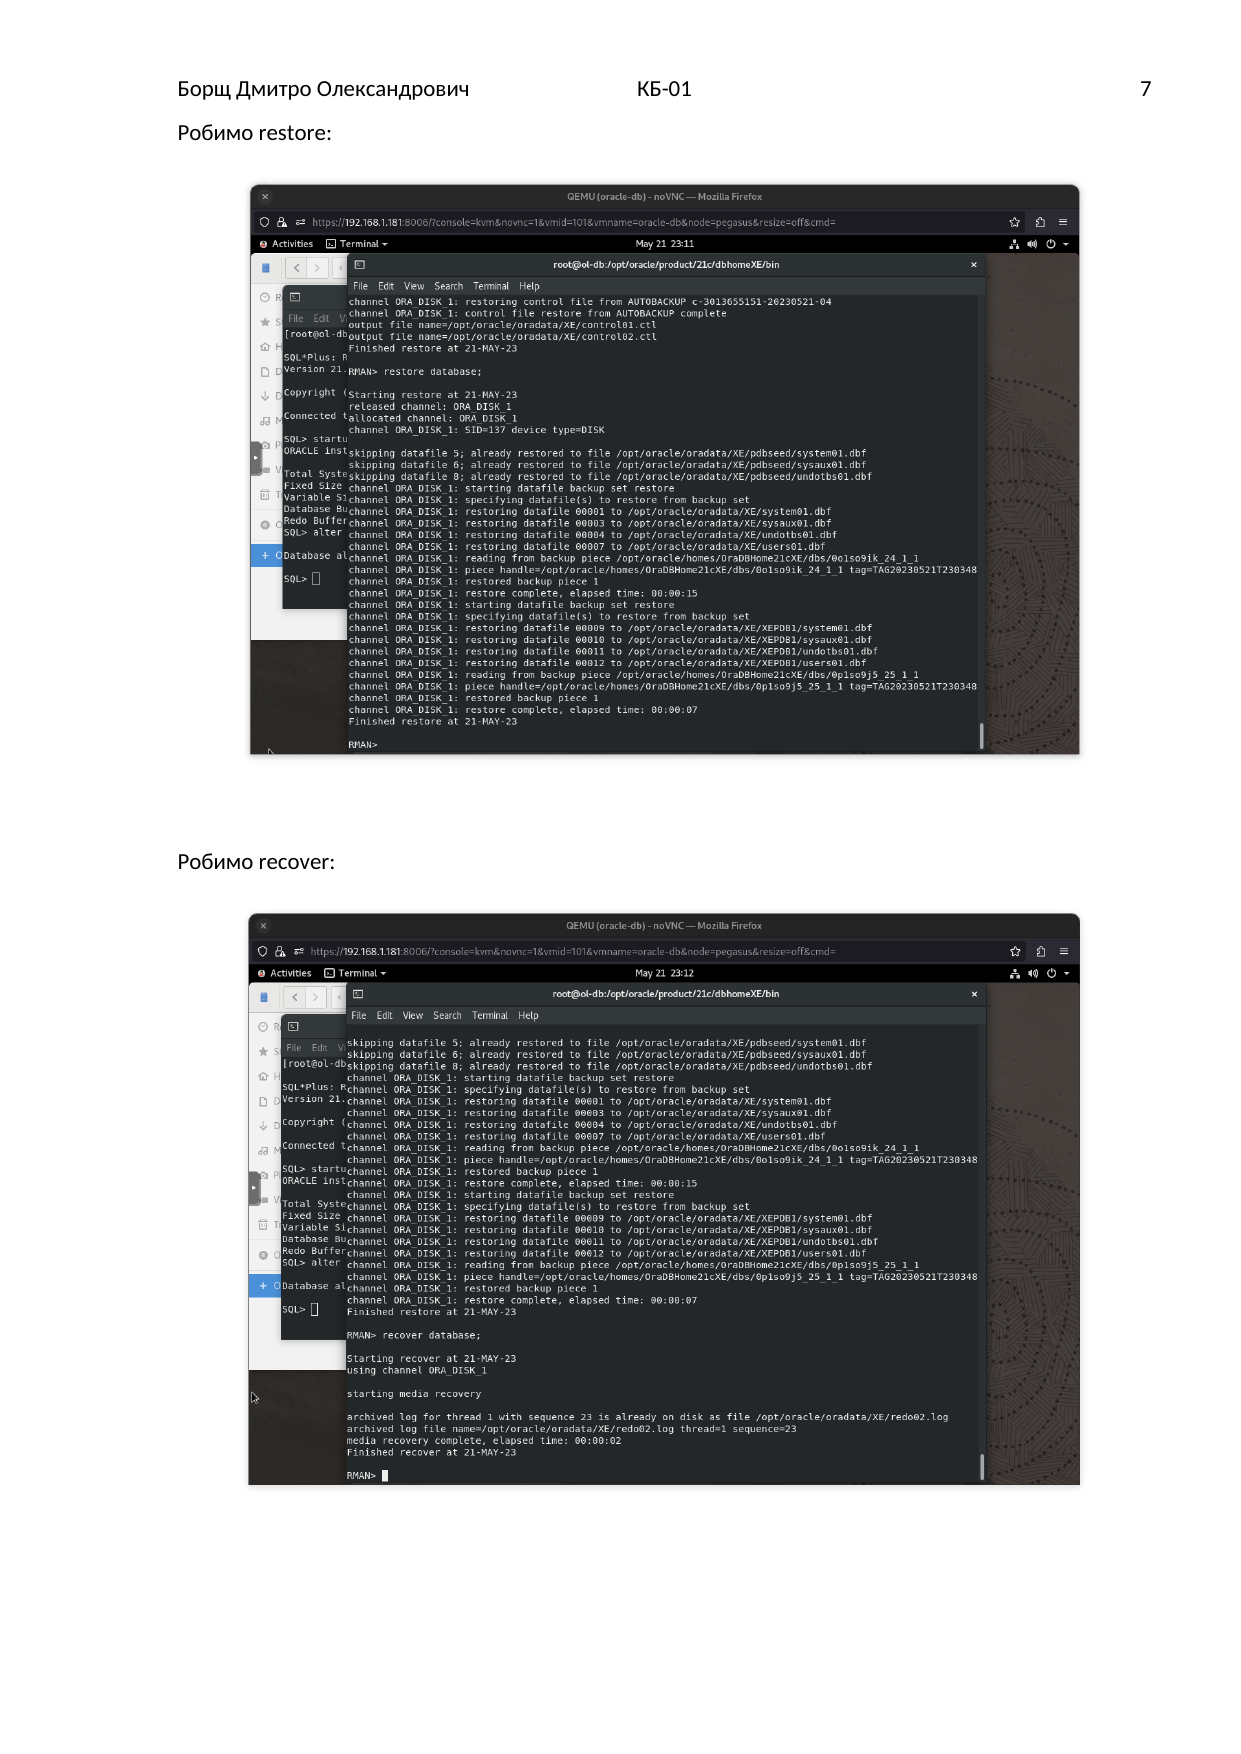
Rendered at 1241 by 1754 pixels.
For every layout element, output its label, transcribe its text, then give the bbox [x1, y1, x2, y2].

text Робимо restore: [177, 118, 1152, 146]
picture [227, 893, 1102, 1509]
text Робимо recover: [177, 847, 1152, 875]
picture [228, 165, 1101, 778]
